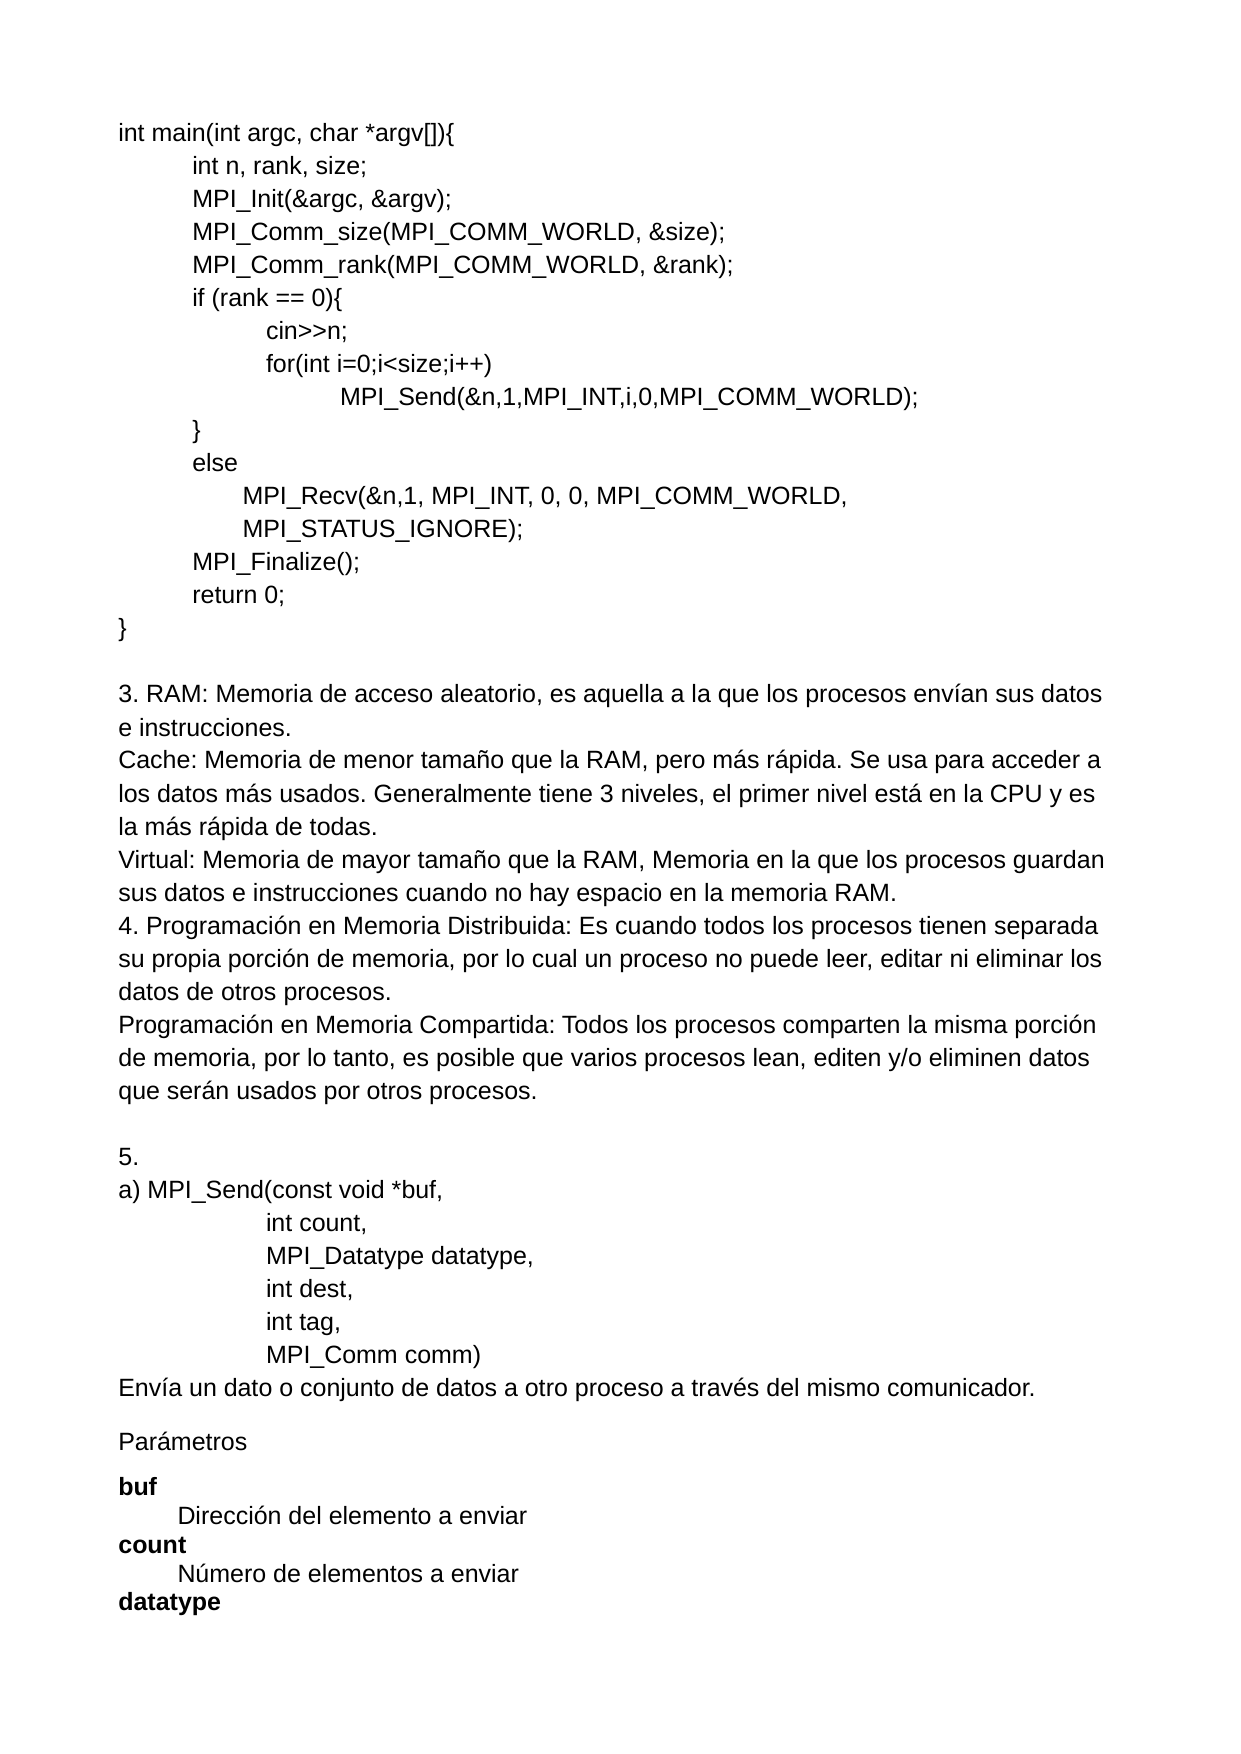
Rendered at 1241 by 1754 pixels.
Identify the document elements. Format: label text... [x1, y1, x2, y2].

text else [118, 448, 1122, 477]
text MPI_Comm_size(MPI_COMM_WORLD, &size); [118, 217, 1122, 246]
text 5. [118, 1142, 1122, 1171]
list Dirección del elemento a enviar [177, 1501, 1122, 1530]
text MPI_Datatype datatype, [118, 1241, 1122, 1269]
text Virtual: Memoria de mayor tamaño que la RAM, Memoria en la que los procesos guardan sus datos e instrucciones cuando no hay espacio en la memoria RAM. [118, 844, 1122, 906]
text } [118, 613, 1122, 642]
list Número de elementos a enviar [177, 1558, 1122, 1587]
text Programación en Memoria Compartida: Todos los procesos comparten la misma porción de memoria, por lo tanto, es posible que varios procesos lean, editen y/o eliminen datos que serán usados por otros procesos. [118, 1010, 1122, 1104]
subtitle Parámetros [118, 1427, 1122, 1456]
text 4. Programación en Memoria Distribuida: Es cuando todos los procesos tienen separada su propia porción de memoria, por lo cual un proceso no puede leer, editar ni eliminar los datos de otros procesos. [118, 911, 1122, 1005]
text if (rank == 0){ [118, 283, 1122, 312]
text MPI_Comm_rank(MPI_COMM_WORLD, &rank); [118, 250, 1122, 279]
text MPI_Comm comm) [118, 1340, 1122, 1369]
text MPI_Send(&n,1,MPI_INT,i,0,MPI_COMM_WORLD); [118, 382, 1122, 411]
text for(int i=0;i<size;i++) [118, 349, 1122, 378]
text MPI_Finalize(); [118, 547, 1122, 576]
text int tag, [118, 1307, 1122, 1336]
text MPI_Init(&argc, &argv); [118, 184, 1122, 213]
text } [118, 415, 1122, 444]
text int dest, [118, 1274, 1122, 1303]
subtitle datatype [118, 1587, 1122, 1616]
text return 0; [118, 580, 1122, 609]
text cin>>n; [118, 316, 1122, 345]
text int n, rank, size; [118, 151, 1122, 180]
text int count, [118, 1208, 1122, 1237]
text a) MPI_Send(const void *buf, [118, 1175, 1122, 1203]
text Envía un dato o conjunto de datos a otro proceso a través del mismo comunicador. [118, 1373, 1122, 1402]
subtitle count [118, 1530, 1122, 1558]
text Cache: Memoria de menor tamaño que la RAM, pero más rápida. Se usa para acceder a los datos más usados. Generalmente tiene 3 niveles, el primer nivel está en la CPU y es la más rápida de todas. [118, 746, 1122, 840]
subtitle buf [118, 1472, 1122, 1501]
text int main(int argc, char *argv[]){ [118, 118, 1122, 147]
text 3. RAM: Memoria de acceso aleatorio, es aquella a la que los procesos envían sus datos e instrucciones. [118, 679, 1122, 741]
text MPI_Recv(&n,1, MPI_INT, 0, 0, MPI_COMM_WORLD, MPI_STATUS_IGNORE); [183, 481, 1122, 543]
